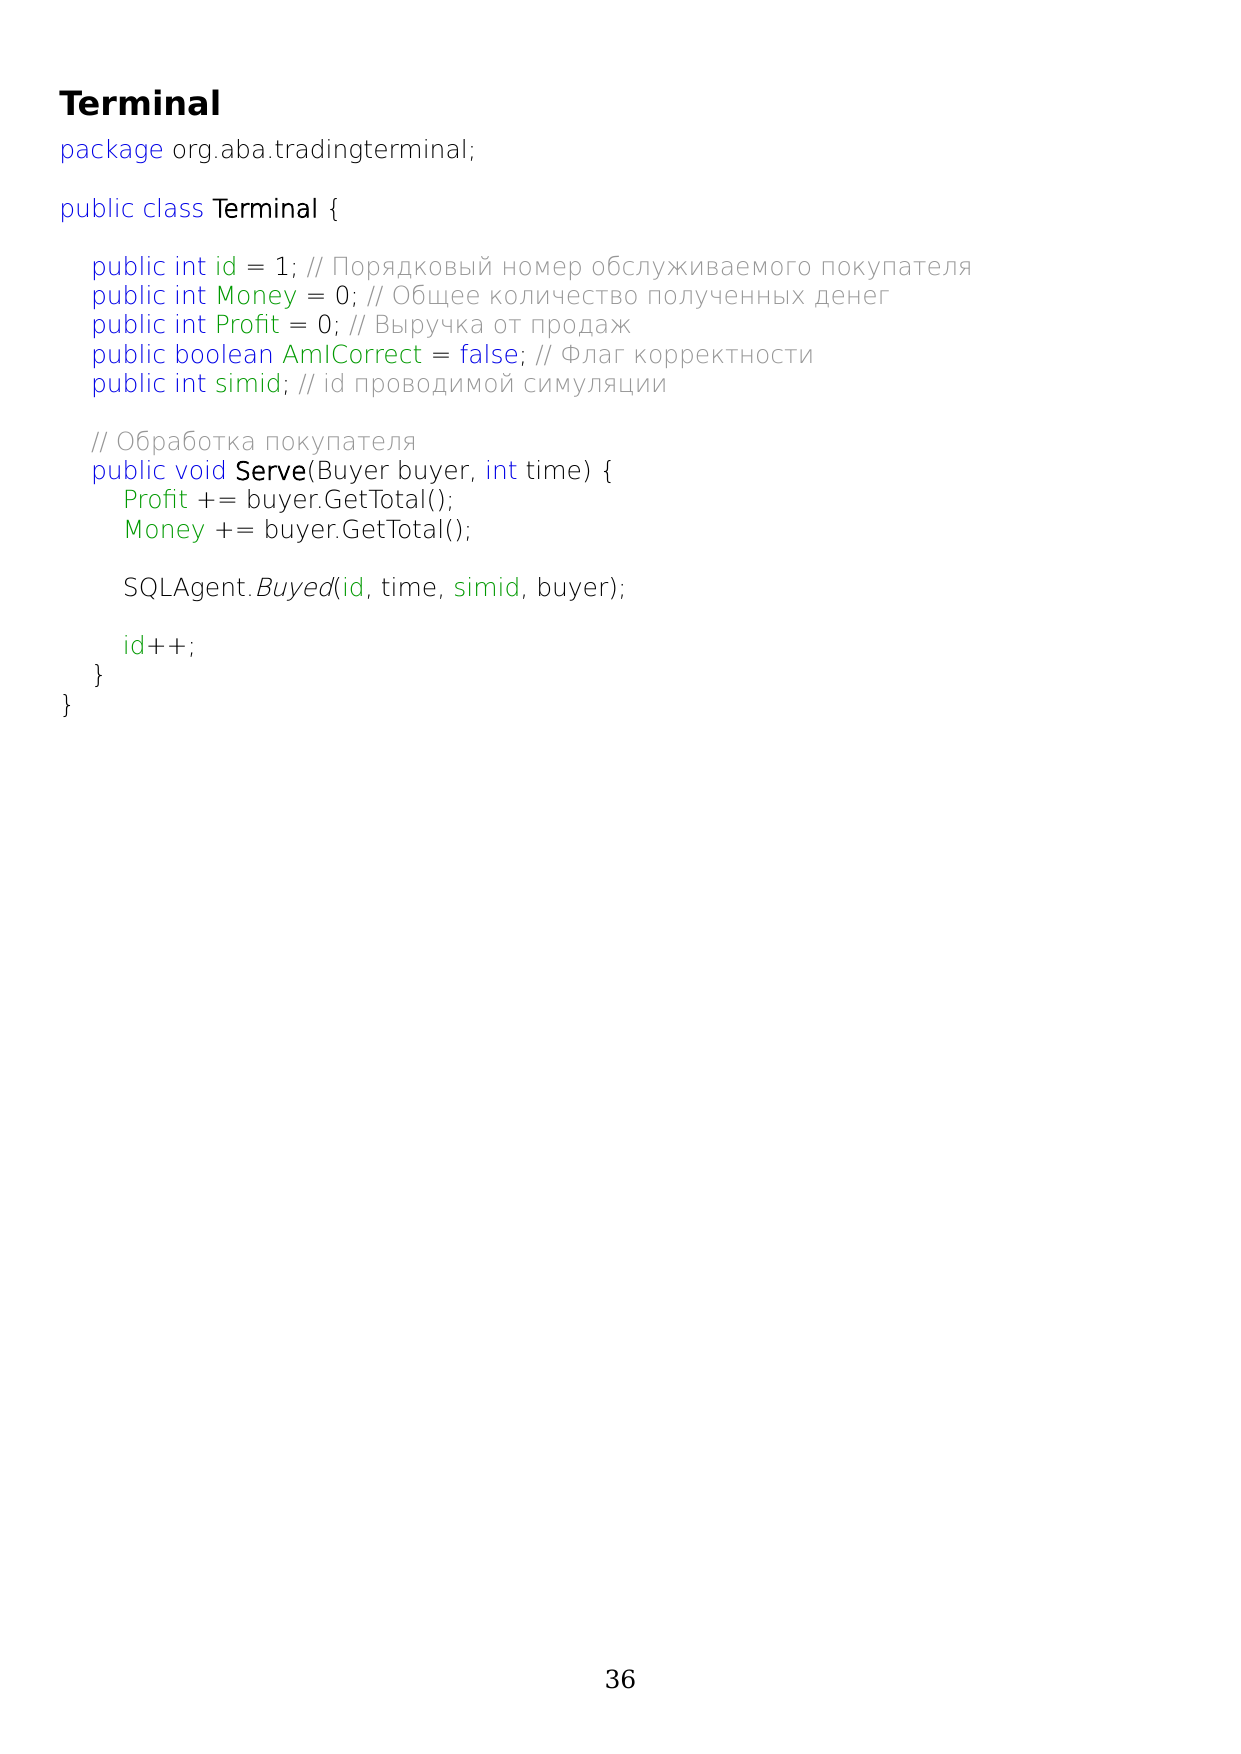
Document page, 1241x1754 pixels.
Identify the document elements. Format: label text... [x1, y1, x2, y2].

text // Обработка покупателя [59, 427, 1181, 456]
text public int id = 1; // Порядковый номер обслуживаемого покупателя [59, 252, 1181, 281]
text Profit += buyer.GetTotal(); [59, 486, 1181, 515]
text id++; [59, 631, 1181, 661]
subtitle Terminal [59, 84, 1181, 123]
text } [59, 690, 1181, 719]
text public int simid; // id проводимой симуляции [59, 369, 1181, 398]
text SQLAgent.Buyed(id, time, simid, buyer); [59, 573, 1181, 602]
text Money += buyer.GetTotal(); [59, 515, 1181, 544]
text public int Money = 0; // Общее количество полученных денег [59, 281, 1181, 311]
text } [59, 661, 1181, 690]
text public boolean AmICorrect = false; // Флаг корректности [59, 340, 1181, 369]
text package org.aba.tradingterminal; [59, 136, 1181, 165]
text public int Profit = 0; // Выручка от продаж [59, 311, 1181, 340]
text public class Terminal { [59, 194, 1181, 223]
text public void Serve(Buyer buyer, int time) { [59, 456, 1181, 486]
